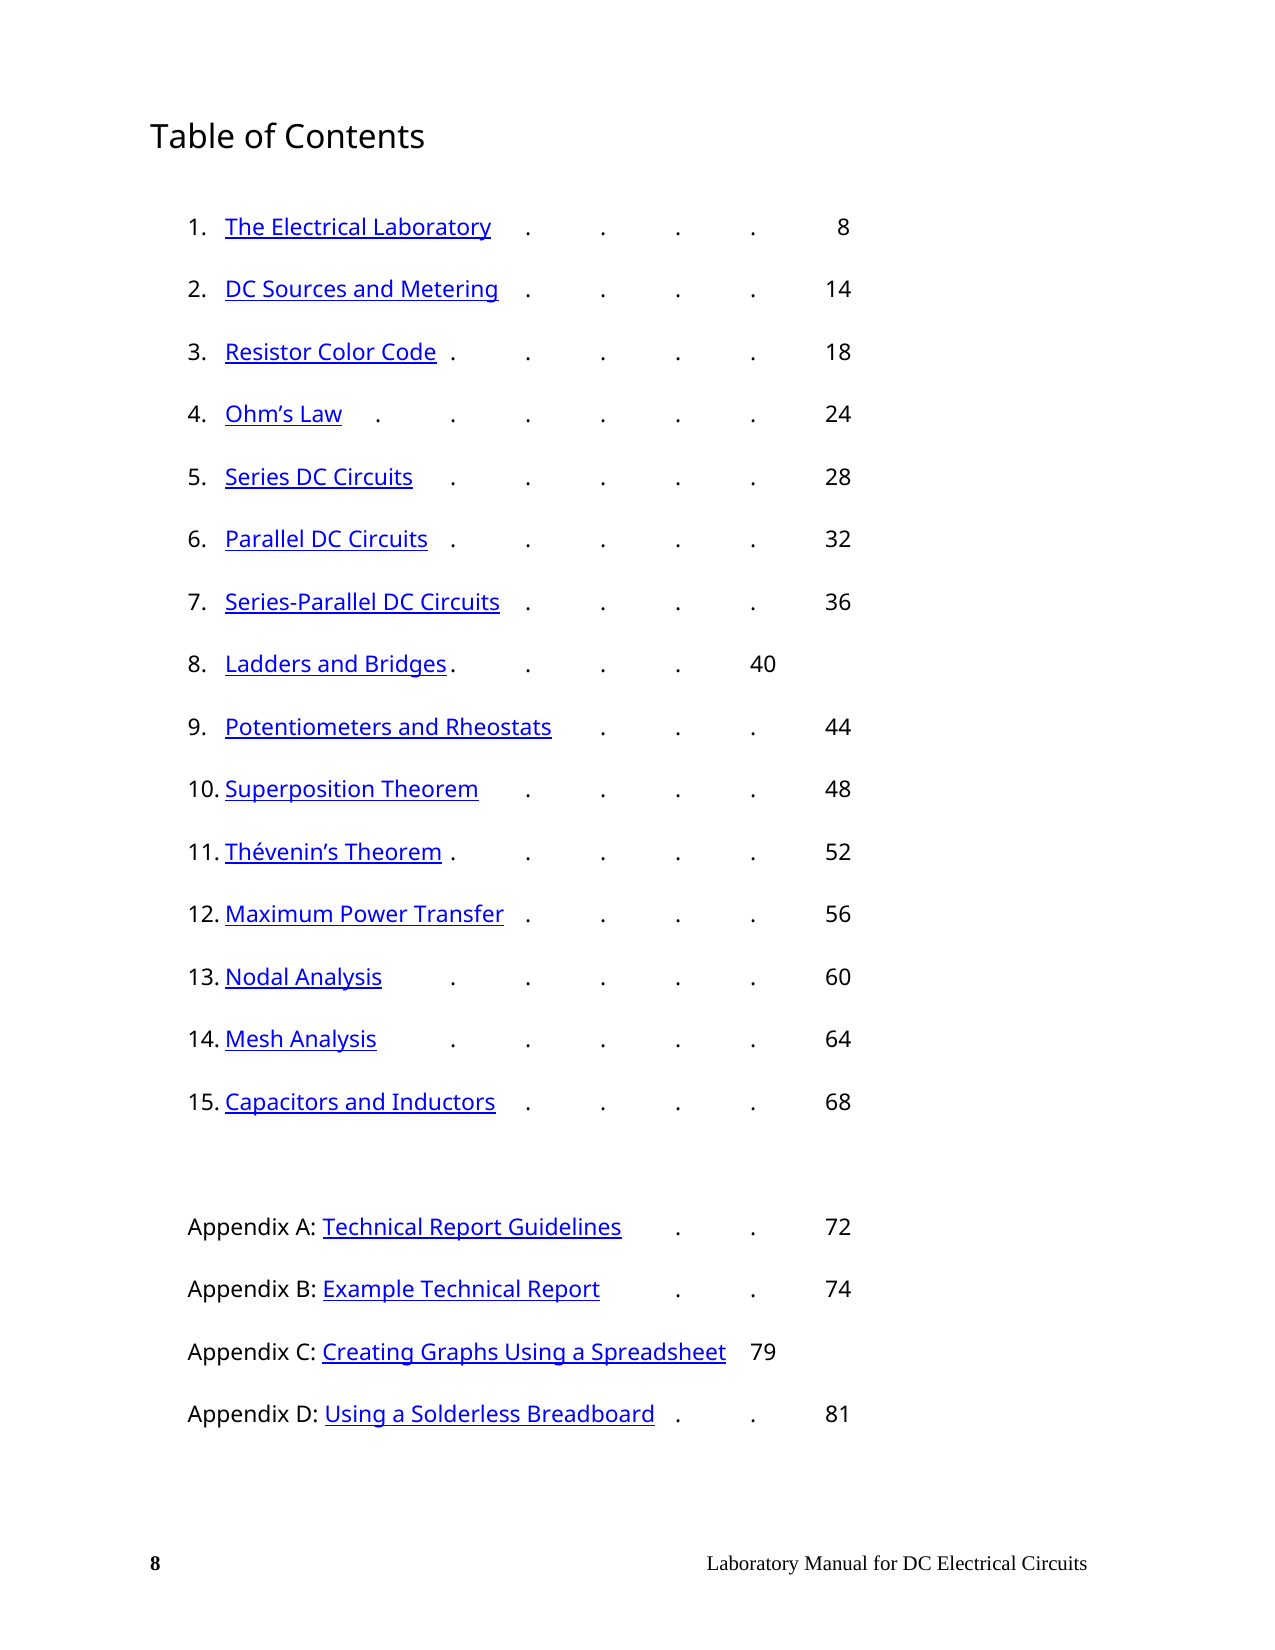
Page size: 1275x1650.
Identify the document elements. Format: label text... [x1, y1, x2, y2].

list Capacitors and Inductors . . . . 68 [187, 1086, 1125, 1117]
text Appendix C: Creating Graphs Using a Spreadsheet 79 [187, 1336, 1125, 1367]
text Appendix A: Technical Report Guidelines . . 72 [187, 1211, 1125, 1242]
list Ladders and Bridges . . . . 40 [187, 648, 1125, 679]
list DC Sources and Metering . . . . 14 [187, 273, 1125, 304]
list Thévenin’s Theorem . . . . . 52 [187, 836, 1125, 867]
list Ohm’s Law . . . . . . 24 [187, 398, 1125, 429]
list Parallel DC Circuits . . . . . 32 [187, 523, 1125, 554]
list Potentiometers and Rheostats . . . 44 [187, 711, 1125, 742]
list Maximum Power Transfer . . . . 56 [187, 898, 1125, 929]
list Series DC Circuits . . . . . 28 [187, 461, 1125, 492]
list Resistor Color Code . . . . . 18 [187, 336, 1125, 367]
list The Electrical Laboratory . . . . 8 [187, 211, 1125, 242]
list Nodal Analysis . . . . . 60 [187, 961, 1125, 992]
list Superposition Theorem . . . . 48 [187, 773, 1125, 804]
text Table of Contents [150, 112, 1125, 158]
text Appendix D: Using a Solderless Breadboard . . 81 [187, 1398, 1125, 1429]
list Mesh Analysis . . . . . 64 [187, 1023, 1125, 1054]
text Appendix B: Example Technical Report . . 74 [187, 1273, 1125, 1304]
list Series-Parallel DC Circuits . . . . 36 [187, 586, 1125, 617]
